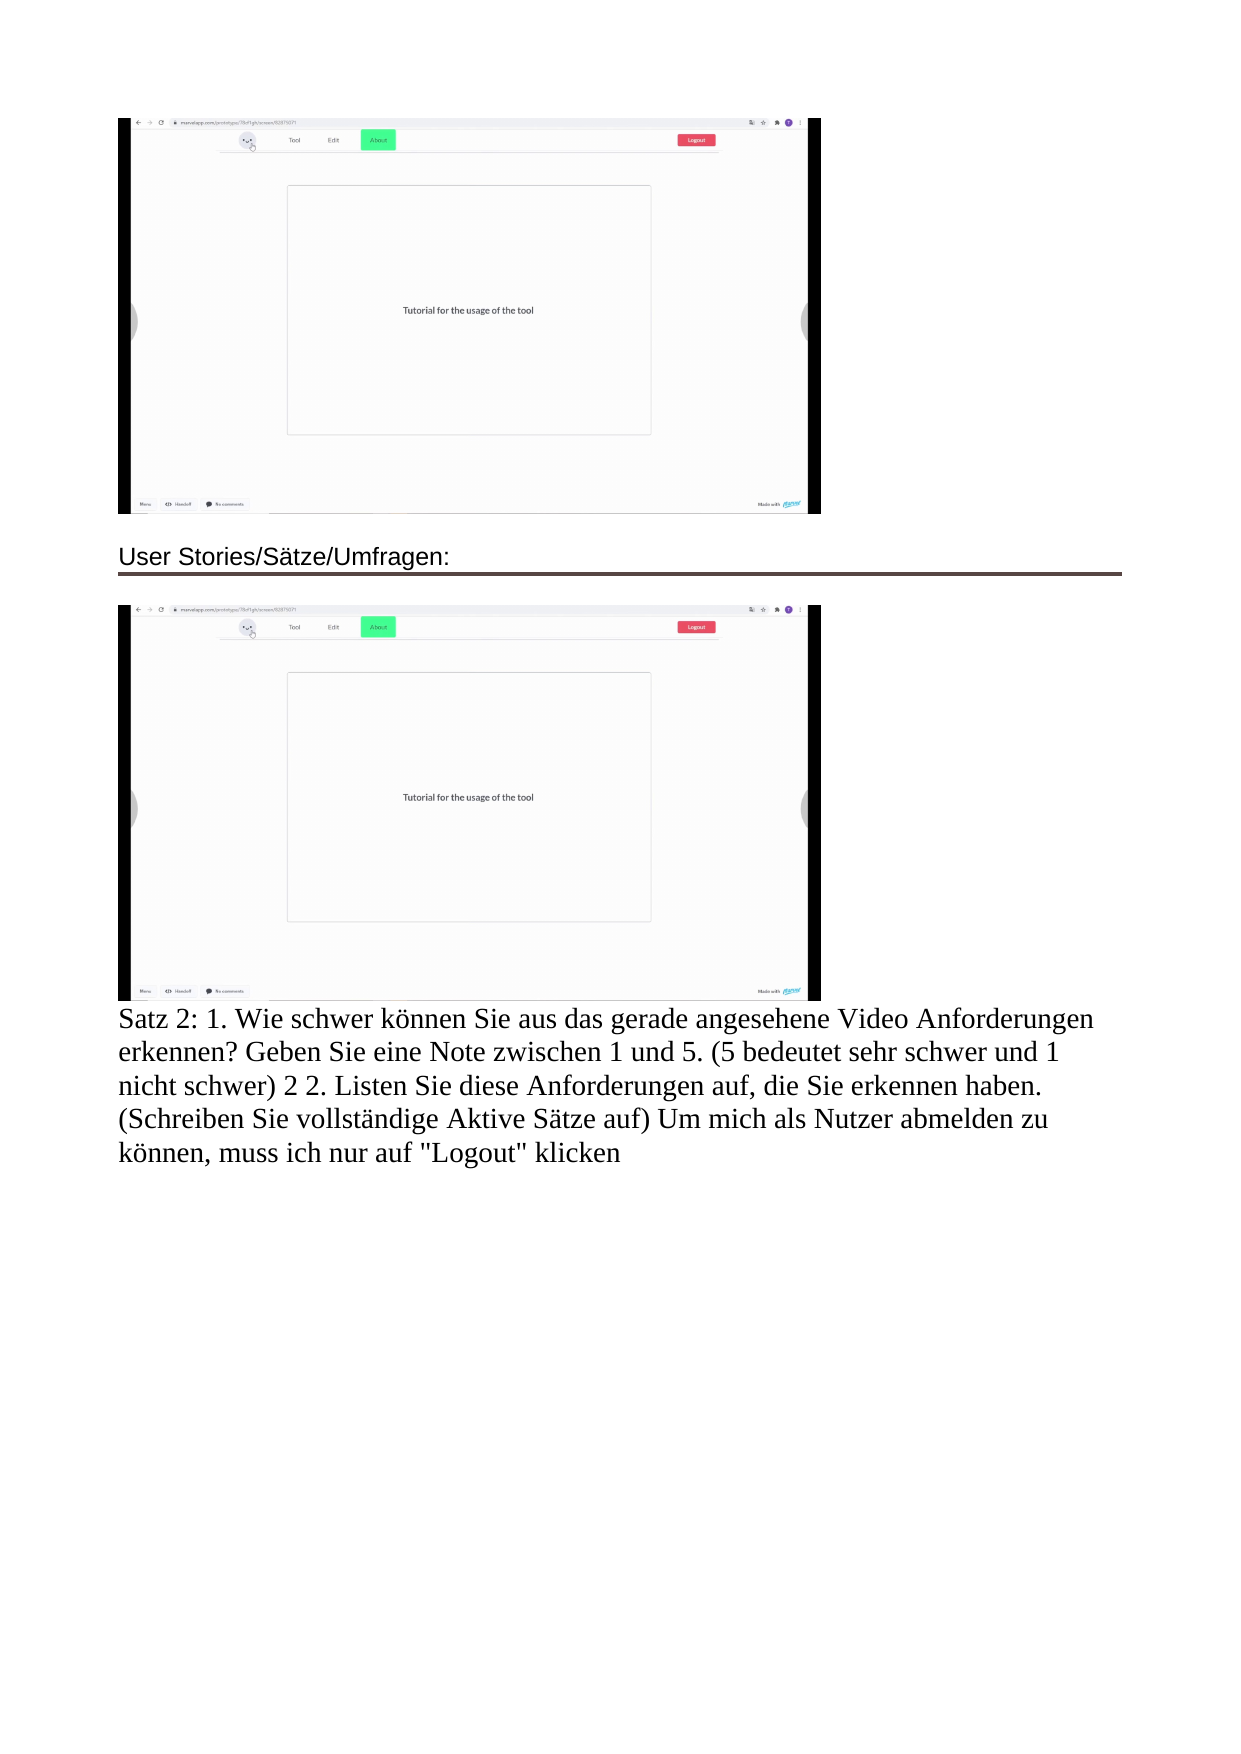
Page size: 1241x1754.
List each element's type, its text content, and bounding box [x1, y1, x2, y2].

picture [118, 118, 821, 514]
picture [118, 605, 821, 1001]
text User Stories/Sätze/Umfragen: [118, 542, 1122, 572]
text Satz 2: 1. Wie schwer können Sie aus das gerade angesehene Video Anforderungen erkennen? Geben Sie eine Note zwischen 1 und 5. (5 bedeutet sehr schwer und 1 nicht schwer) 2 2. Listen Sie diese Anforderungen auf, die Sie erkennen haben. (Schreiben Sie vollständige Aktive Sätze auf) Um mich als Nutzer abmelden zu können, muss ich nur auf "Logout" klicken [118, 1001, 1122, 1169]
